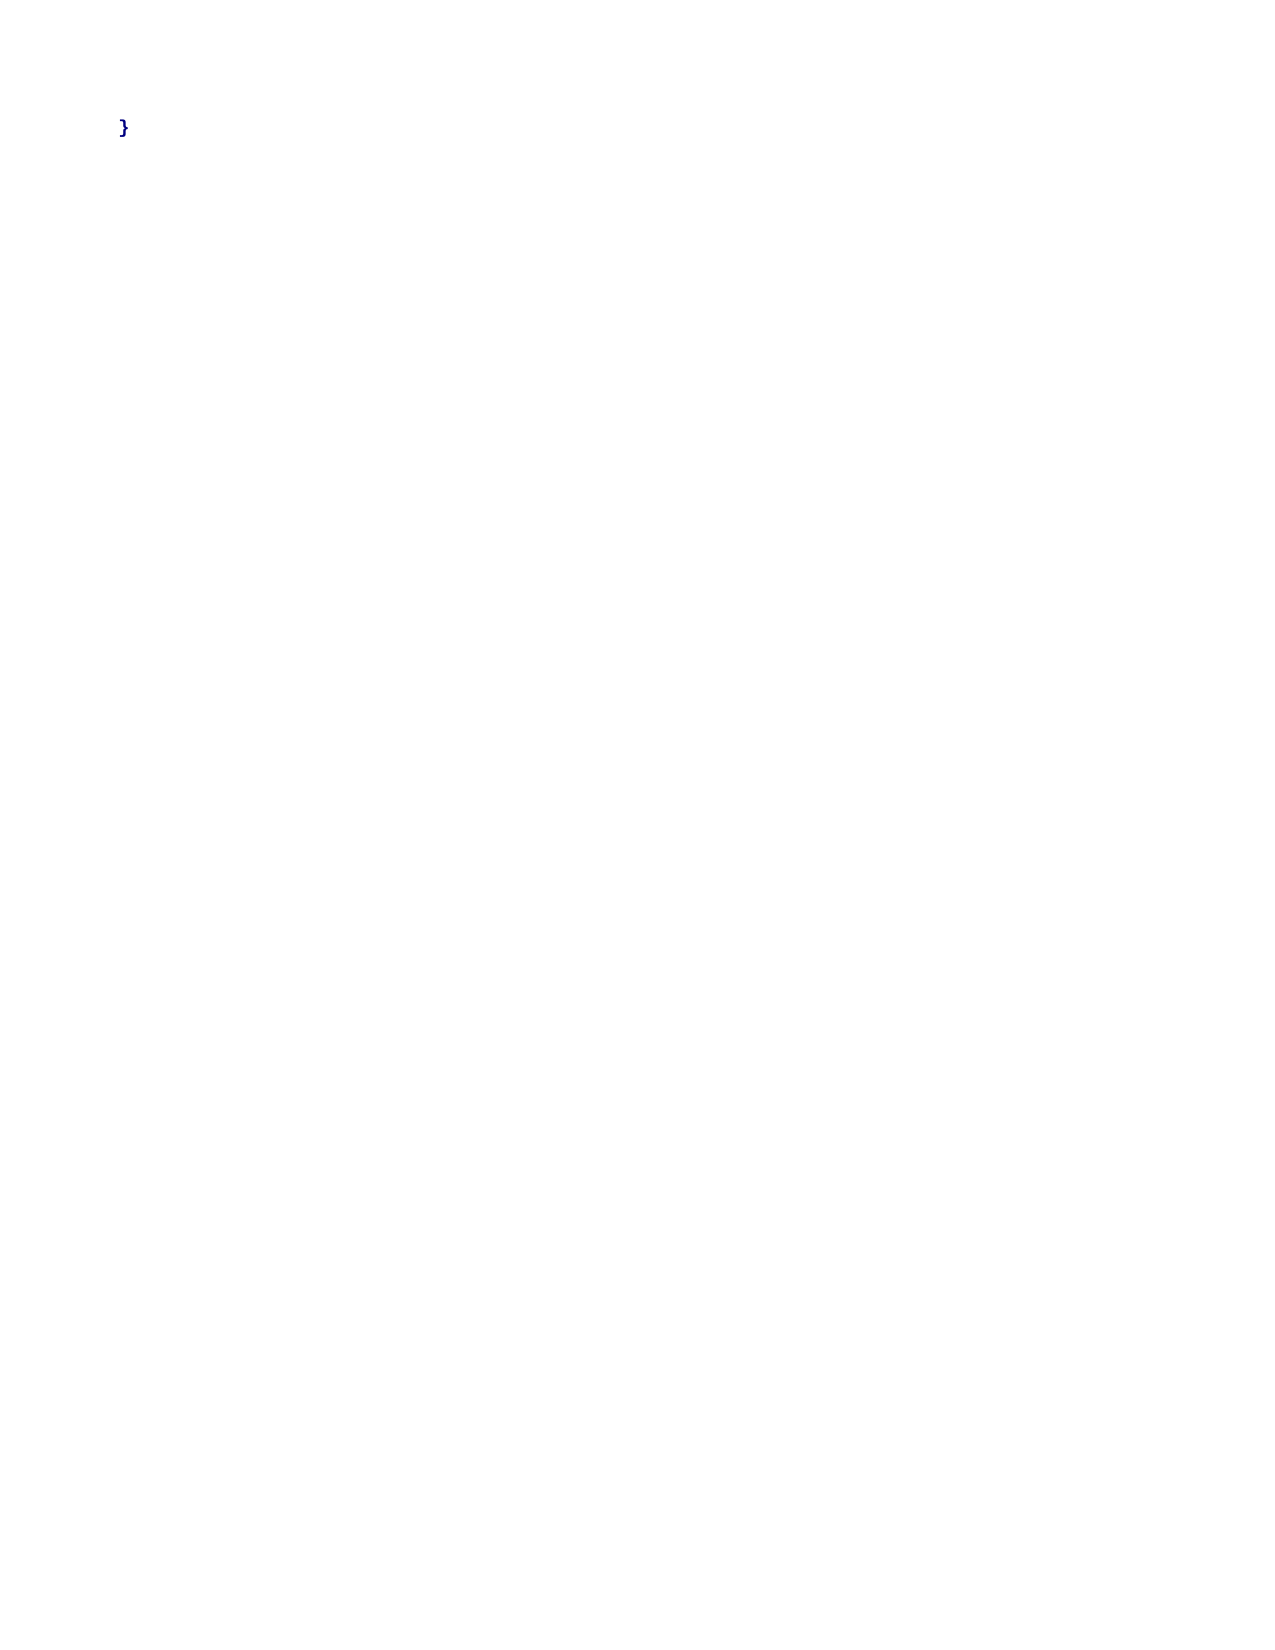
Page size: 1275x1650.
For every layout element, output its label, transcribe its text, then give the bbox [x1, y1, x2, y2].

text } [118, 118, 1157, 139]
